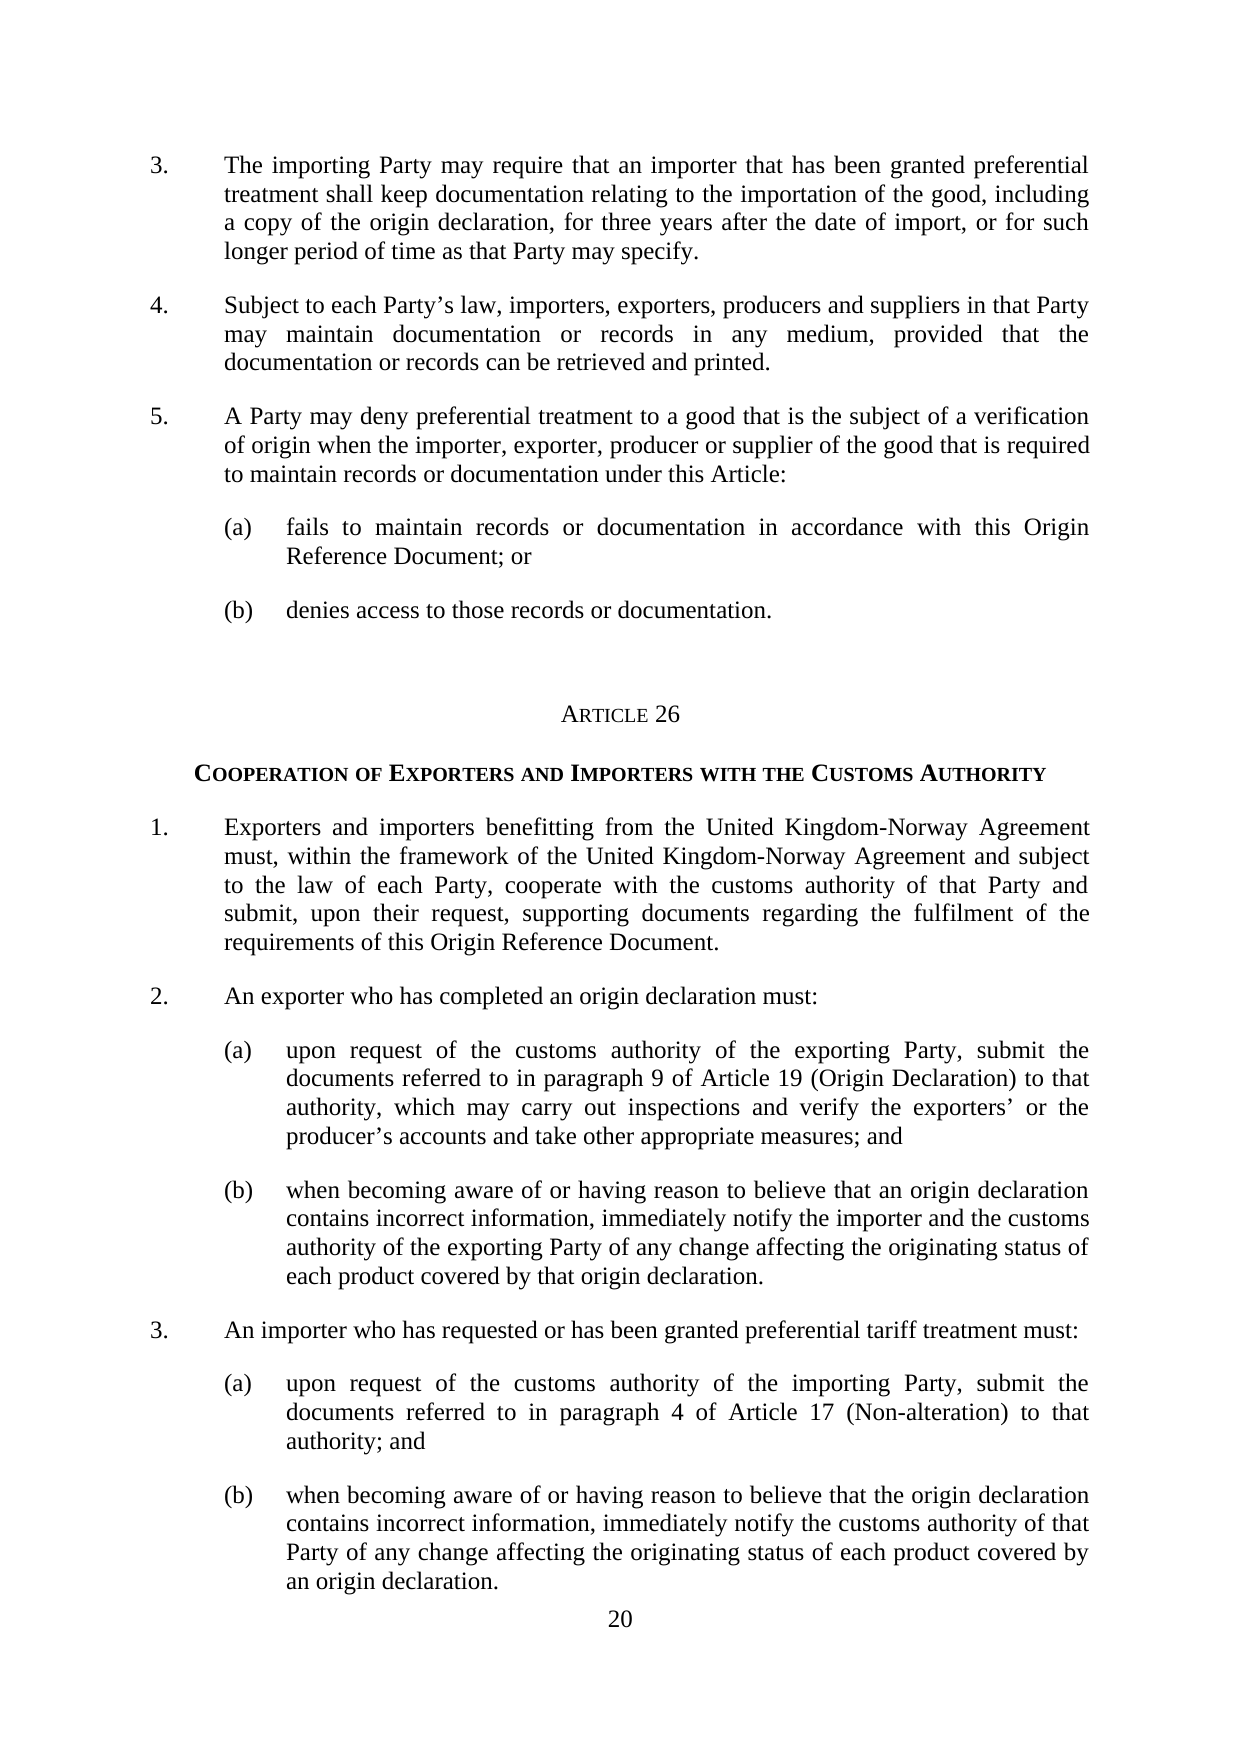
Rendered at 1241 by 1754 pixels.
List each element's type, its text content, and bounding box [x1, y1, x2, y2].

text (b) when becoming aware of or having reason to believe that an origin declaration contains incorrect information, immediately notify the importer and the customs authority of the exporting Party of any change affecting the originating status of each product covered by that origin declaration. [224, 1175, 1090, 1290]
text 1. Exporters and importers benefitting from the United Kingdom-Norway Agreement must, within the framework of the United Kingdom-Norway Agreement and subject to the law of each Party, cooperate with the customs authority of that Party and submit, upon their request, supporting documents regarding the fulfilment of the requirements of this Origin Reference Document. [150, 812, 1090, 956]
text (a) fails to maintain records or documentation in accordance with this Origin Reference Document; or [224, 512, 1090, 570]
text (a) upon request of the customs authority of the importing Party, submit the documents referred to in paragraph 4 of Article 17 (Non-alteration) to that authority; and [224, 1368, 1090, 1455]
text 4. Subject to each Party’s law, importers, exporters, producers and suppliers in that Party may maintain documentation or records in any medium, provided that the documentation or records can be retrieved and printed. [150, 290, 1090, 376]
text 5. A Party may deny preferential treatment to a good that is the subject of a verification of origin when the importer, exporter, producer or supplier of the good that is required to maintain records or documentation under this Article: [150, 401, 1090, 487]
text 3. An importer who has requested or has been granted preferential tariff treatment must: [150, 1315, 1090, 1343]
text (b) when becoming aware of or having reason to believe that the origin declaration contains incorrect information, immediately notify the customs authority of that Party of any change affecting the originating status of each product covered by an origin declaration. [224, 1480, 1090, 1595]
text 2. An exporter who has completed an origin declaration must: [150, 981, 1090, 1010]
text (a) upon request of the customs authority of the exporting Party, submit the documents referred to in paragraph 9 of Article 19 (Origin Declaration) to that authority, which may carry out inspections and verify the exporters’ or the producer’s accounts and take other appropriate measures; and [224, 1035, 1090, 1150]
title Cooperation of Exporters and Importers with the Customs Authority [150, 758, 1090, 787]
text (b) denies access to those records or documentation. [224, 595, 1090, 624]
subtitle Article 26 [150, 699, 1090, 727]
text 3. The importing Party may require that an importer that has been granted preferential treatment shall keep documentation relating to the importation of the good, including a copy of the origin declaration, for three years after the date of import, or for such longer period of time as that Party may specify. [150, 150, 1090, 265]
